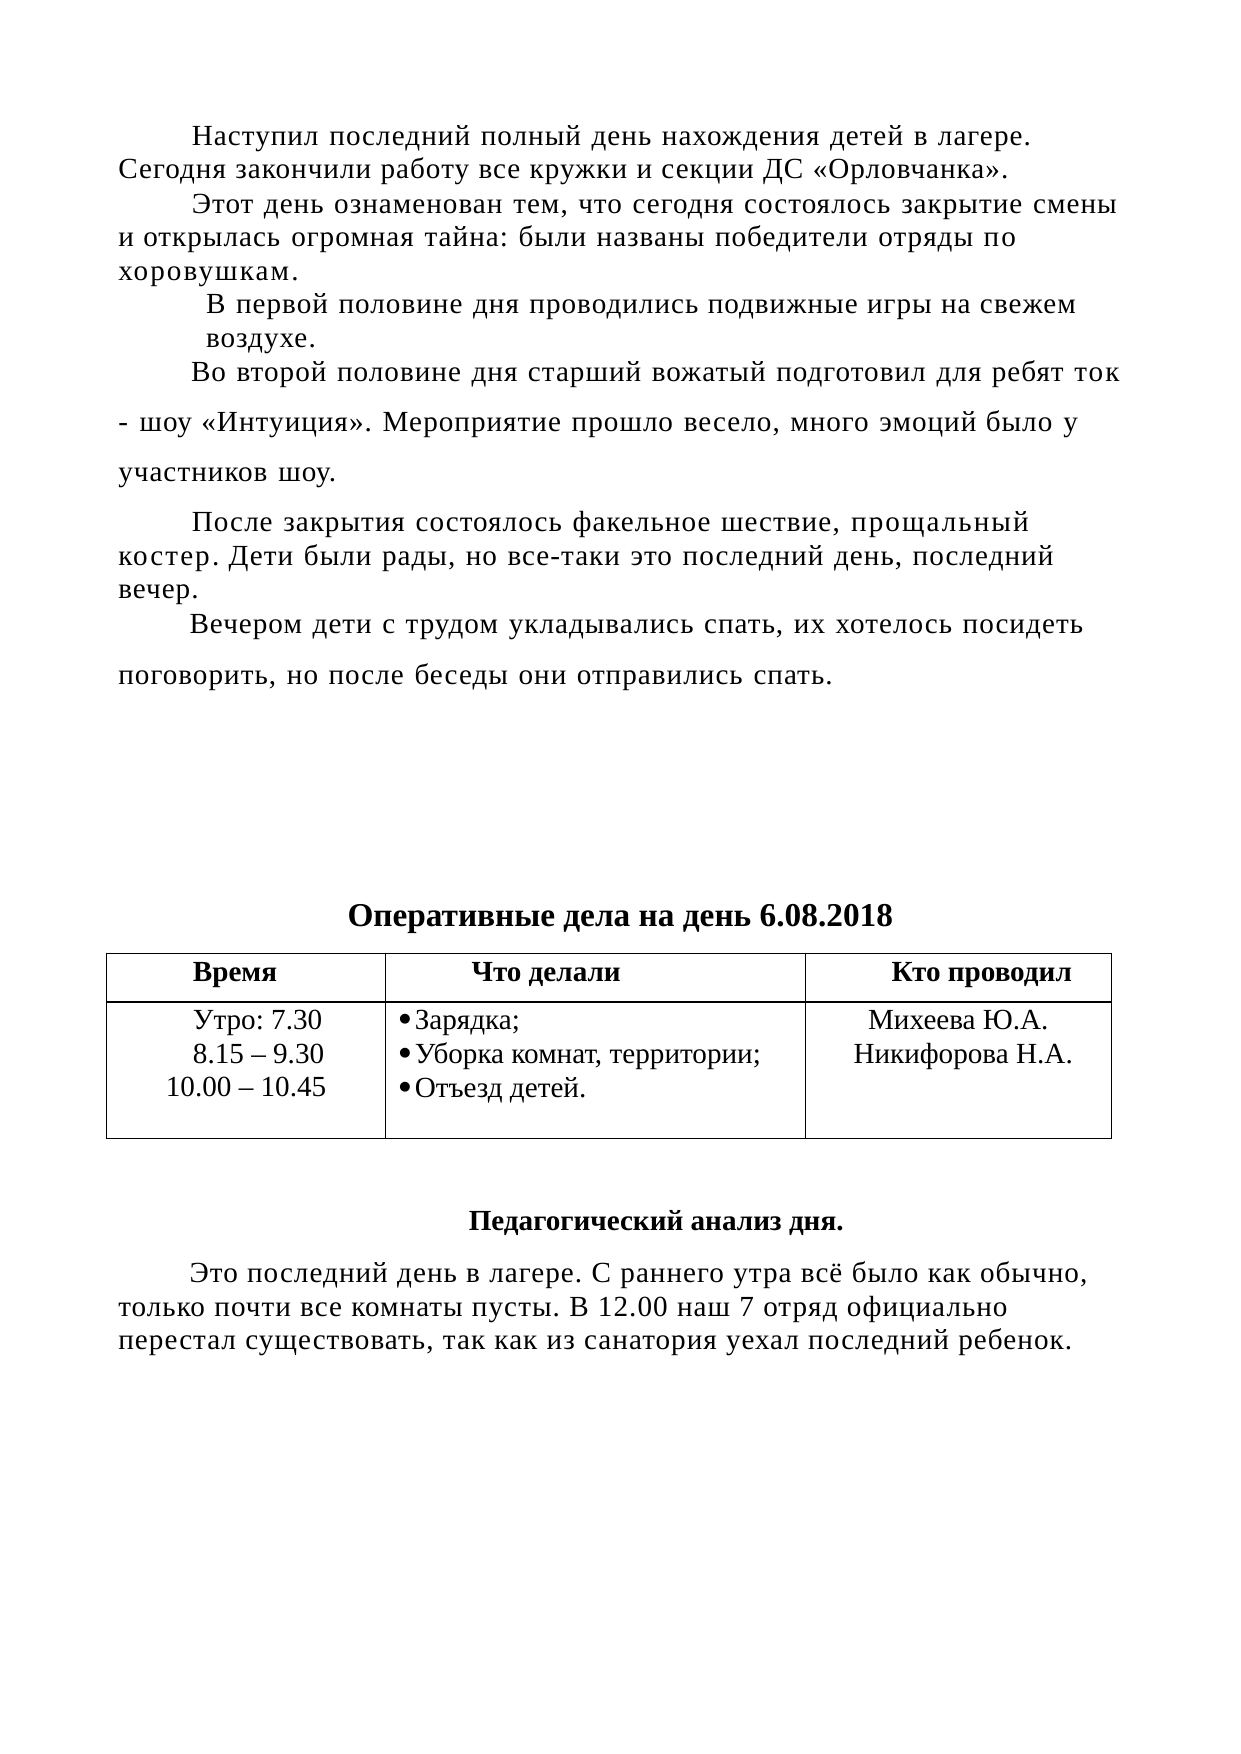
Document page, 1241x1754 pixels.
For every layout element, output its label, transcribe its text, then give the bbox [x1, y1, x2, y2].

text В первой половине дня проводились подвижные игры на свежем воздухе. [206, 287, 1122, 354]
text Это последний день в лагере. С раннего утра всё было как обычно, только почти все комнаты пусты. В 12.00 наш 7 отряд официально перестал существовать, так как из санатория уехал последний ребенок. [118, 1255, 1122, 1356]
table_cell Михеева Ю.А. Никифорова Н.А. [806, 1003, 1111, 1138]
table_header Время [107, 954, 385, 1001]
text Педагогический анализ дня. [118, 1203, 1122, 1237]
table_header Что делали [386, 954, 805, 1001]
table_cell Утро: 7.30 8.15 – 9.30 10.00 – 10.45 [107, 1003, 385, 1138]
text Вечером дети с трудом укладывались спать, их хотелось посидеть поговорить, но после беседы они отправились спать. [118, 607, 1122, 691]
text Во второй половине дня старший вожатый подготовил для ребят ток - шоу «Интуиция». Мероприятие прошло весело, много эмоций было у участников шоу. [118, 354, 1122, 488]
text Наступил последний полный день нахождения детей в лагере. Сегодня закончили работу все кружки и секции ДС «Орловчанка». [118, 118, 1122, 185]
text Оперативные дела на день 6.08.2018 [118, 895, 1122, 933]
text После закрытия состоялось факельное шествие, прощальный костер. Дети были рады, но все-таки это последний день, последний вечер. [118, 504, 1122, 605]
table_cell Зарядка; Уборка комнат, территории; Отъезд детей. [386, 1003, 805, 1138]
text Этот день ознаменован тем, что сегодня состоялось закрытие смены и открылась огромная тайна: были названы победители отряды по хоровушкам. [118, 186, 1122, 287]
table_header Кто проводил [806, 954, 1111, 1001]
